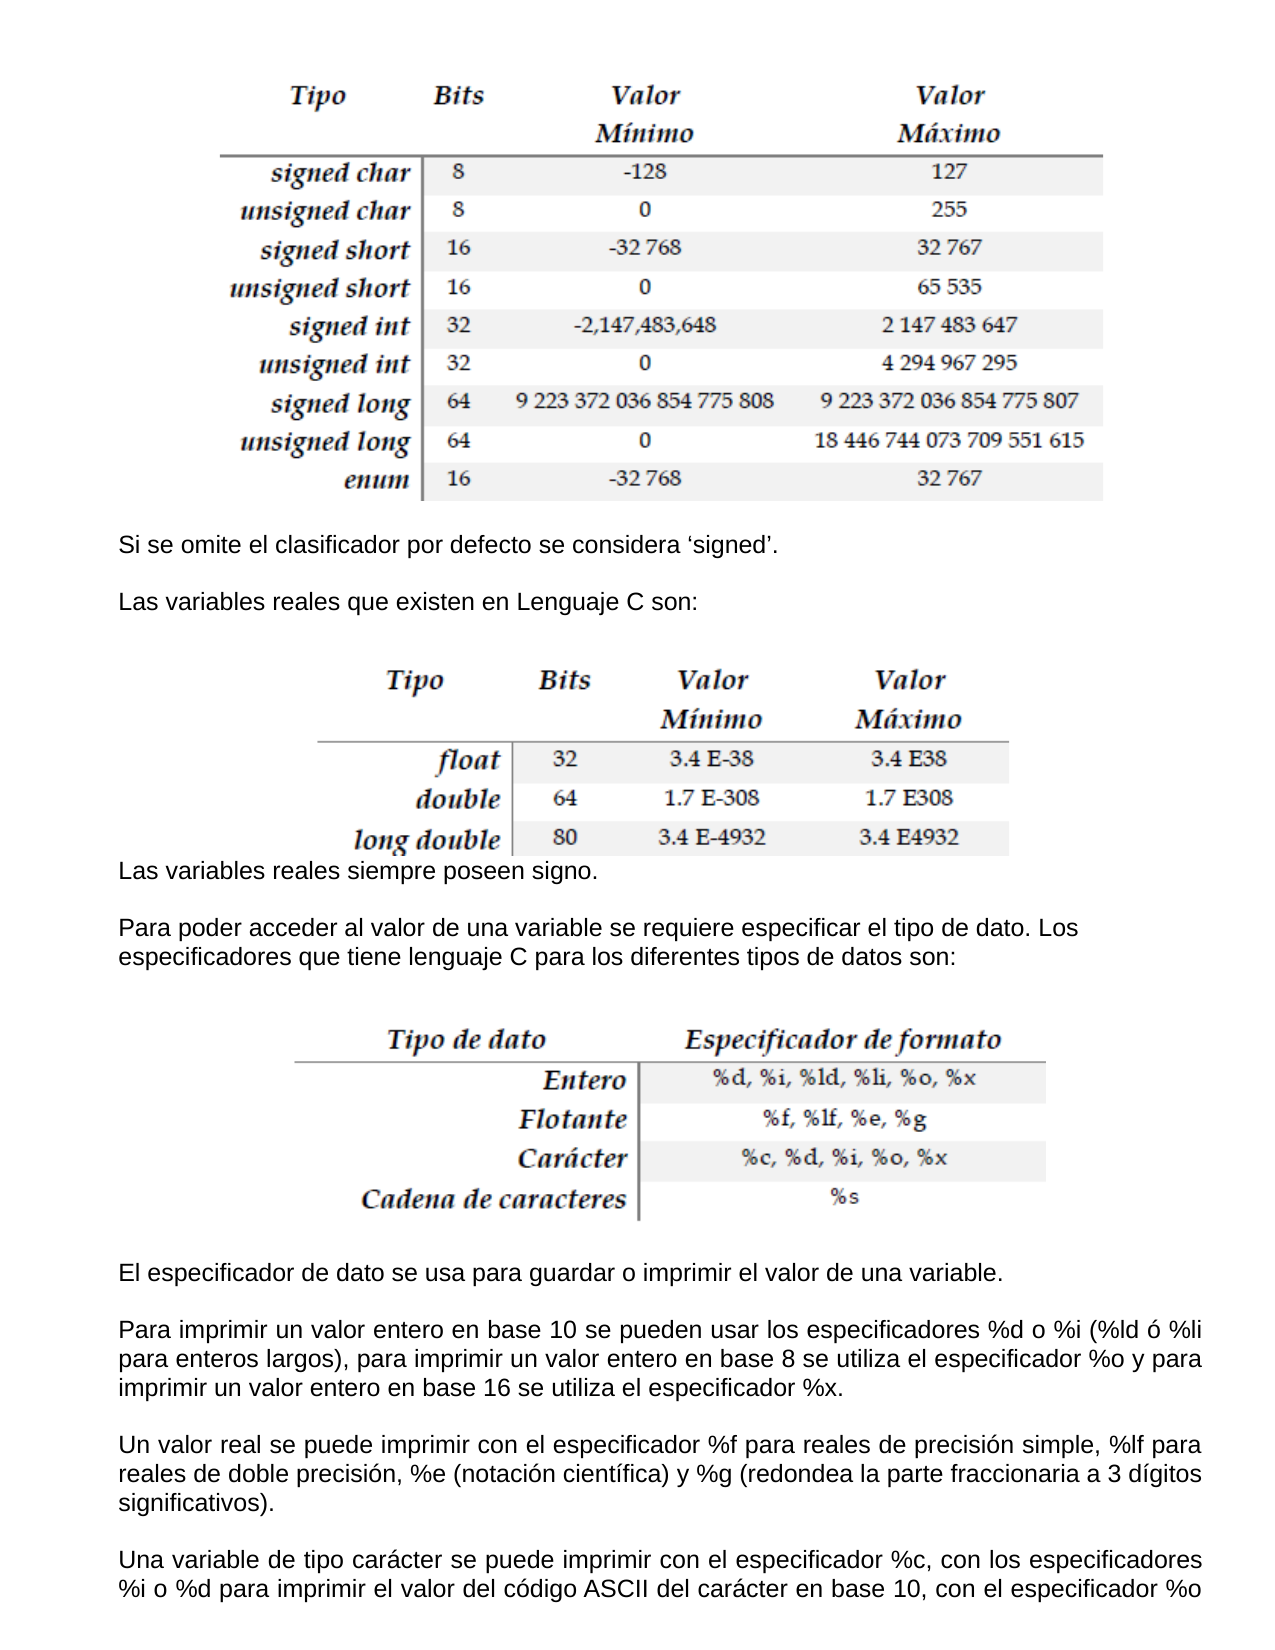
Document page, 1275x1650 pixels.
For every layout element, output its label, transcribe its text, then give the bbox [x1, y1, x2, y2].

text Un valor real se puede imprimir con el especificador %f para reales de precisión simple, %lf para reales de doble precisión, %e (notación científica) y %g (redondea la parte fraccionaria a 3 dígitos significativos). [118, 1430, 1205, 1517]
text Para poder acceder al valor de una variable se requiere especificar el tipo de dato. Los especificadores que tiene lenguaje C para los diferentes tipos de datos son: [118, 913, 1205, 971]
text Las variables reales que existen en Lenguaje C son: [118, 587, 1205, 616]
text El especificador de dato se usa para guardar o imprimir el valor de una variable. [118, 1258, 1205, 1287]
text Una variable de tipo carácter se puede imprimir con el especificador %c, con los especificadores %i o %d para imprimir el valor del código ASCII del carácter en base 10, con el especificador %o [118, 1545, 1205, 1603]
text Para imprimir un valor entero en base 10 se pueden usar los especificadores %d o %i (%ld ó %li para enteros largos), para imprimir un valor entero en base 8 se utiliza el especificador %o y para imprimir un valor entero en base 16 se utiliza el especificador %x. [118, 1315, 1205, 1402]
text Las variables reales siempre poseen signo. [118, 856, 1205, 884]
text Si se omite el clasificador por defecto se considera ‘signed’. [118, 530, 1205, 558]
